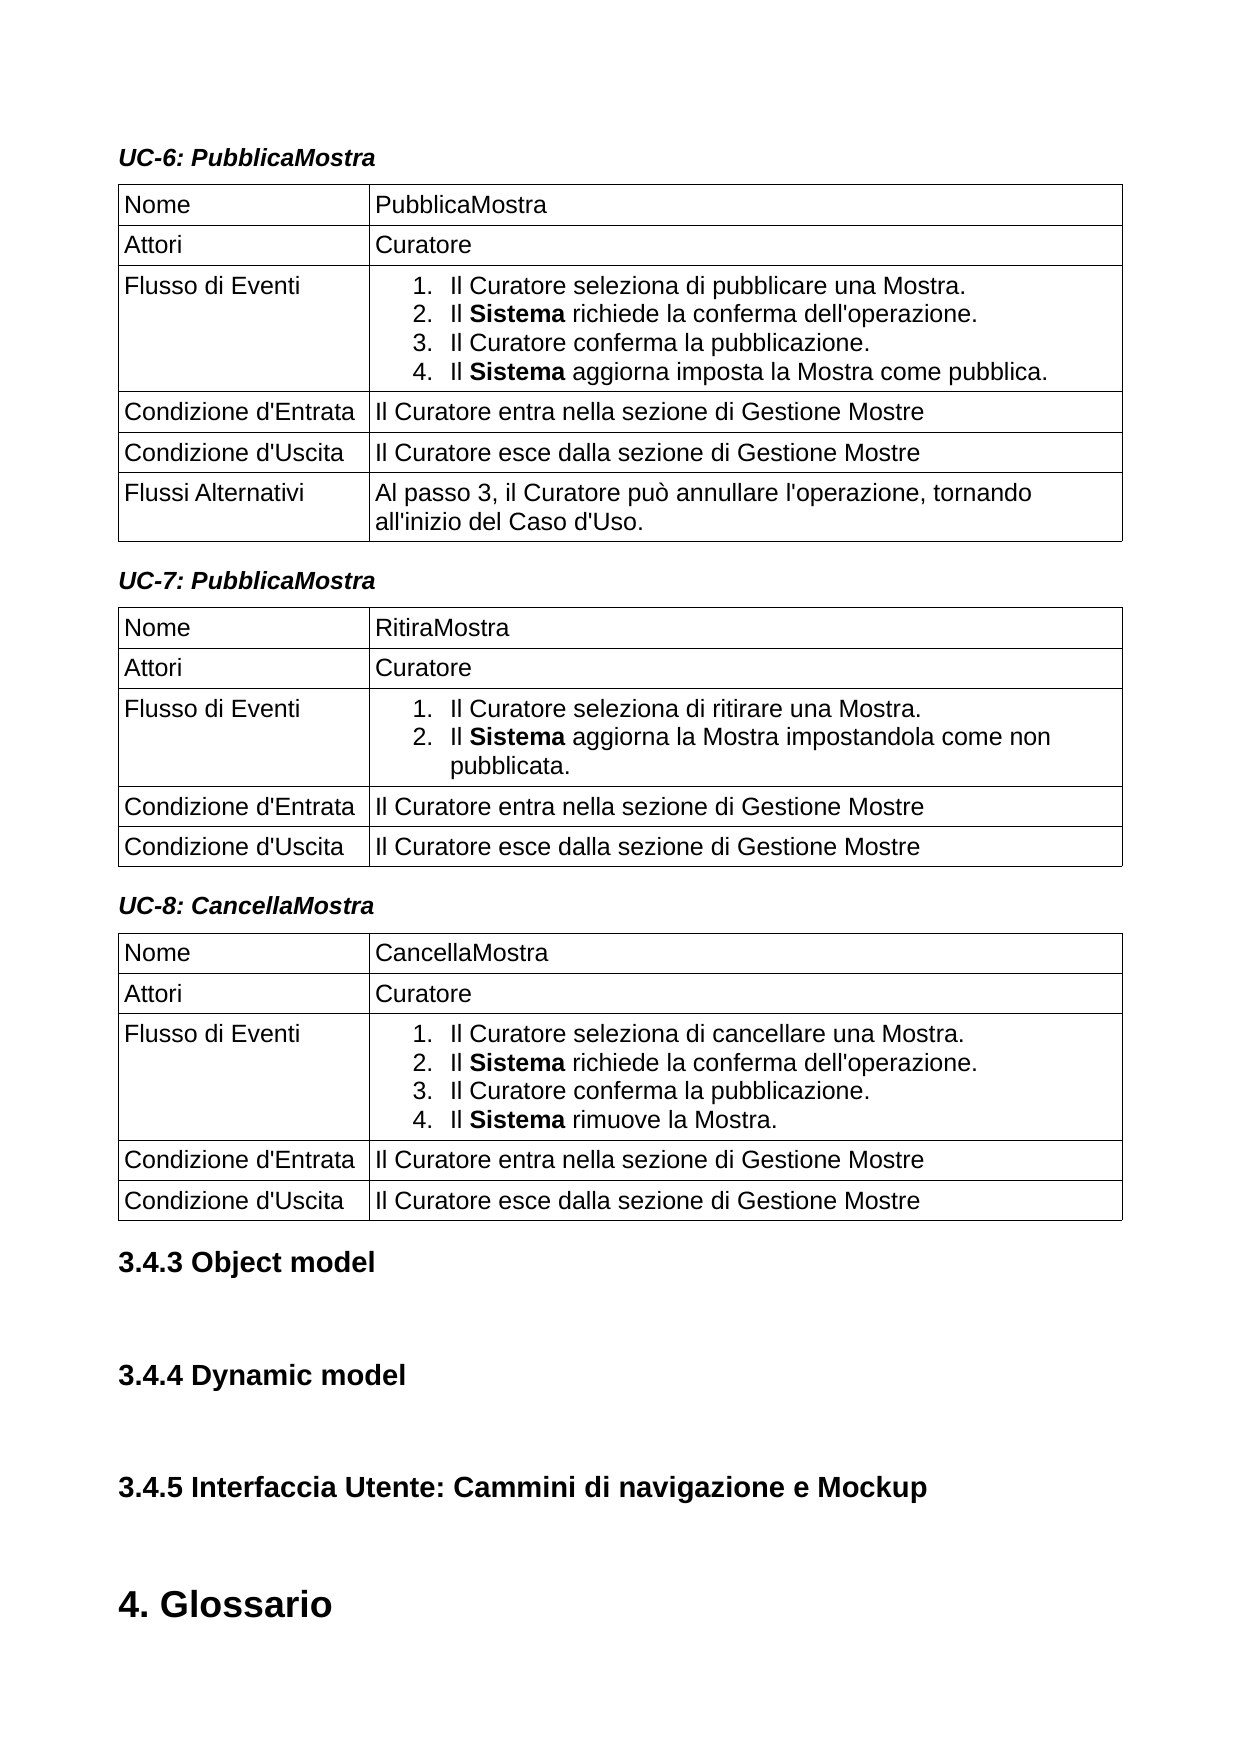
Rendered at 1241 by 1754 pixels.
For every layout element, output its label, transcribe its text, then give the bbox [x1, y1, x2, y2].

subtitle UC-8: CancellaMostra [118, 891, 1122, 920]
table_header RitiraMostra [370, 608, 1122, 647]
table_cell Il Curatore entra nella sezione di Gestione Mostre [370, 787, 1122, 826]
table_cell Attori [119, 649, 369, 688]
table_cell Curatore [370, 974, 1122, 1013]
subtitle 3.4.3 Object model [118, 1245, 1122, 1279]
table_cell Il Curatore entra nella sezione di Gestione Mostre [370, 1141, 1122, 1180]
table_cell Il Curatore seleziona di pubblicare una Mostra. Il Sistema richiede la conferma dell'operazione. Il Curatore conferma la pubblicazione. Il Sistema aggiorna imposta la Mostra come pubblica. [370, 266, 1122, 391]
table_header Nome [119, 185, 369, 224]
table_cell Il Curatore esce dalla sezione di Gestione Mostre [370, 433, 1122, 472]
table_cell Flusso di Eventi [119, 689, 369, 786]
table_cell Condizione d'Uscita [119, 827, 369, 866]
table_cell Condizione d'Uscita [119, 433, 369, 472]
table_cell Il Curatore esce dalla sezione di Gestione Mostre [370, 1181, 1122, 1220]
table_cell Condizione d'Entrata [119, 787, 369, 826]
subtitle 4. Glossario [118, 1582, 1122, 1625]
table_cell Curatore [370, 226, 1122, 265]
table_cell Il Curatore entra nella sezione di Gestione Mostre [370, 392, 1122, 432]
table_cell Curatore [370, 649, 1122, 688]
table_cell Attori [119, 974, 369, 1013]
table_cell Flusso di Eventi [119, 1014, 369, 1139]
subtitle UC-6: PubblicaMostra [118, 143, 1122, 172]
table_cell Condizione d'Uscita [119, 1181, 369, 1220]
table_header Nome [119, 608, 369, 647]
table_header Nome [119, 934, 369, 973]
table_cell Il Curatore seleziona di ritirare una Mostra. Il Sistema aggiorna la Mostra impostandola come non pubblicata. [370, 689, 1122, 786]
table_cell Condizione d'Entrata [119, 1141, 369, 1180]
table_cell Il Curatore seleziona di cancellare una Mostra. Il Sistema richiede la conferma dell'operazione. Il Curatore conferma la pubblicazione. Il Sistema rimuove la Mostra. [370, 1014, 1122, 1139]
subtitle 3.4.4 Dynamic model [118, 1358, 1122, 1391]
table_header CancellaMostra [370, 934, 1122, 973]
table_cell Attori [119, 226, 369, 265]
subtitle UC-7: PubblicaMostra [118, 566, 1122, 595]
subtitle 3.4.5 Interfaccia Utente: Cammini di navigazione e Mockup [118, 1470, 1122, 1503]
table_cell Flusso di Eventi [119, 266, 369, 391]
table_cell Flussi Alternativi [119, 473, 369, 541]
table_cell Condizione d'Entrata [119, 392, 369, 432]
table_cell Al passo 3, il Curatore può annullare l'operazione, tornando all'inizio del Caso d'Uso. [370, 473, 1122, 541]
table_header PubblicaMostra [370, 185, 1122, 224]
table_cell Il Curatore esce dalla sezione di Gestione Mostre [370, 827, 1122, 866]
